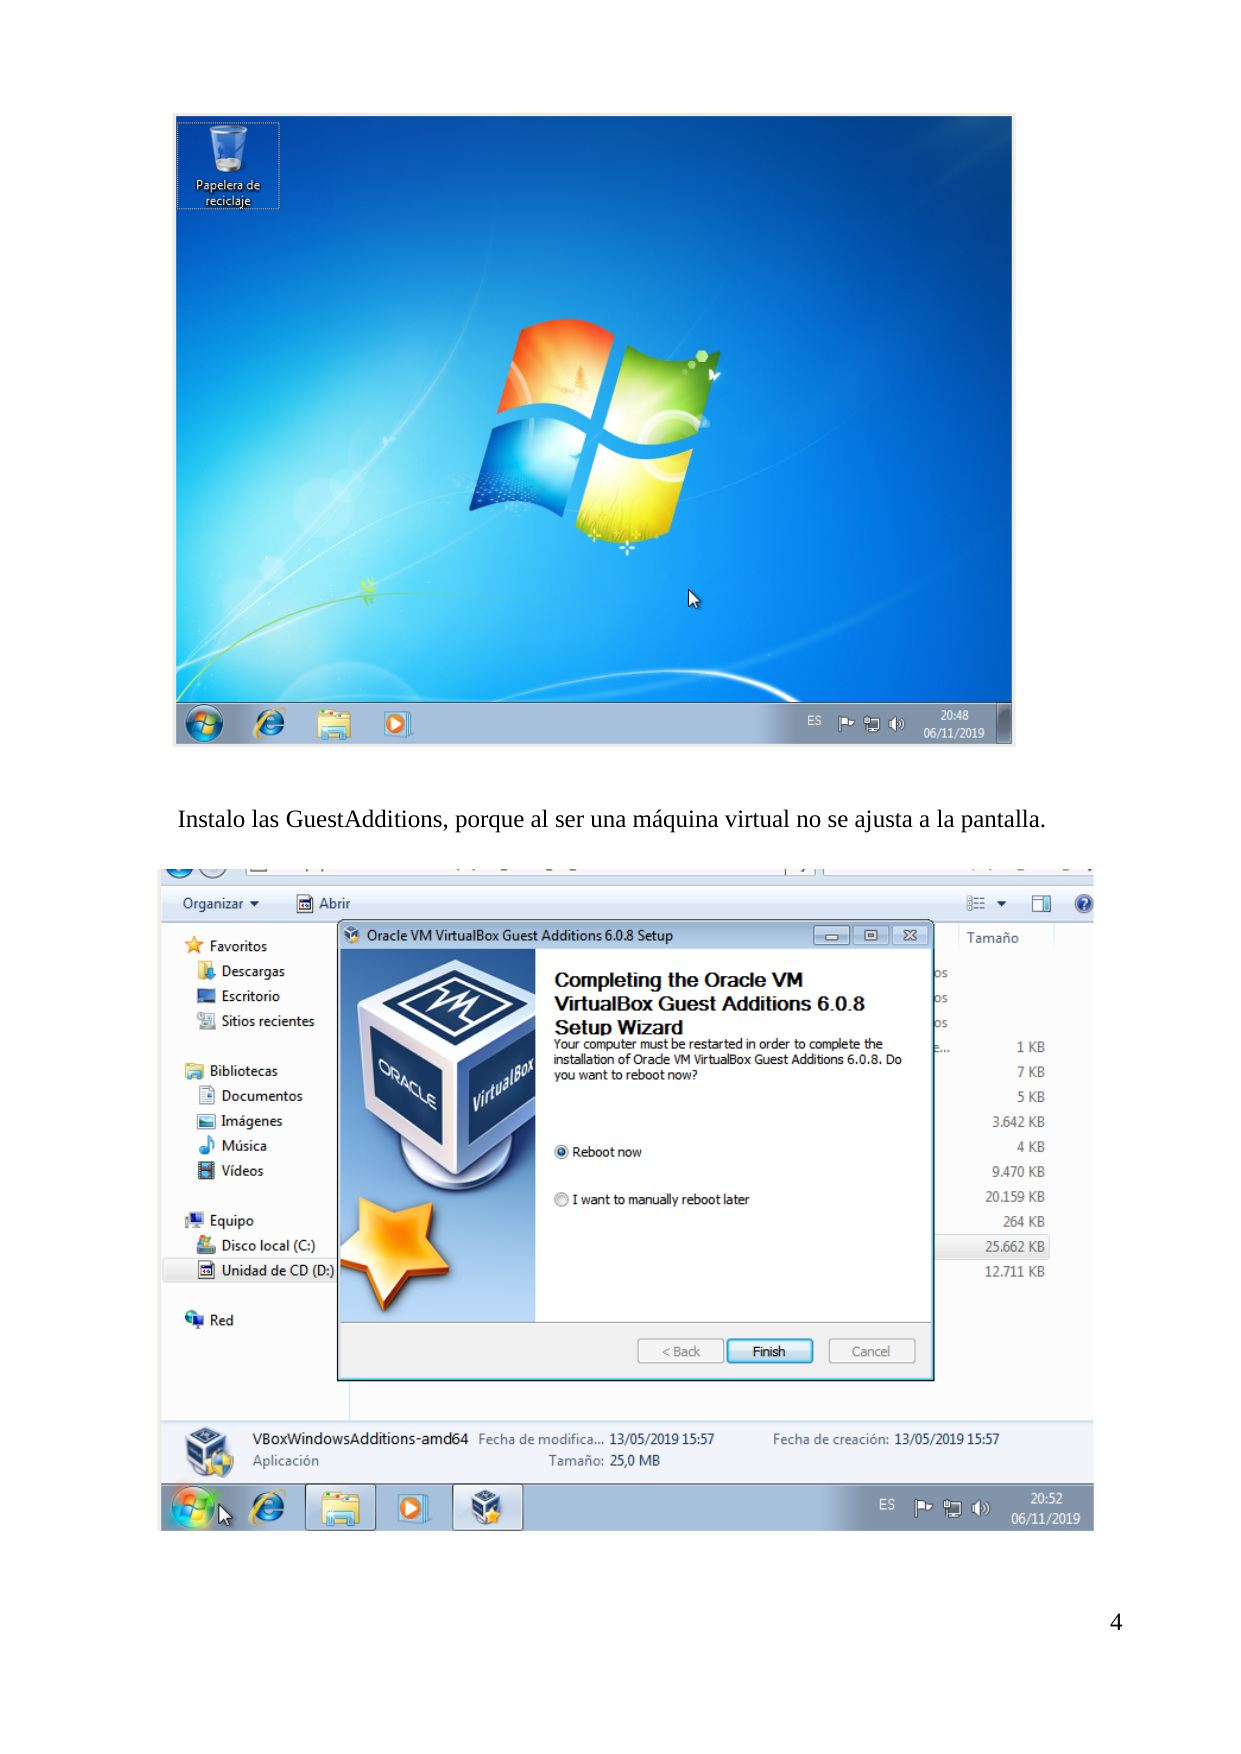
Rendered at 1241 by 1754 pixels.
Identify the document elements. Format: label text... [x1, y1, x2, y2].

picture [172, 113, 1016, 747]
picture [157, 869, 1094, 1531]
text Instalo las GuestAdditions, porque al ser una máquina virtual no se ajusta a la pantalla. [118, 804, 1122, 832]
